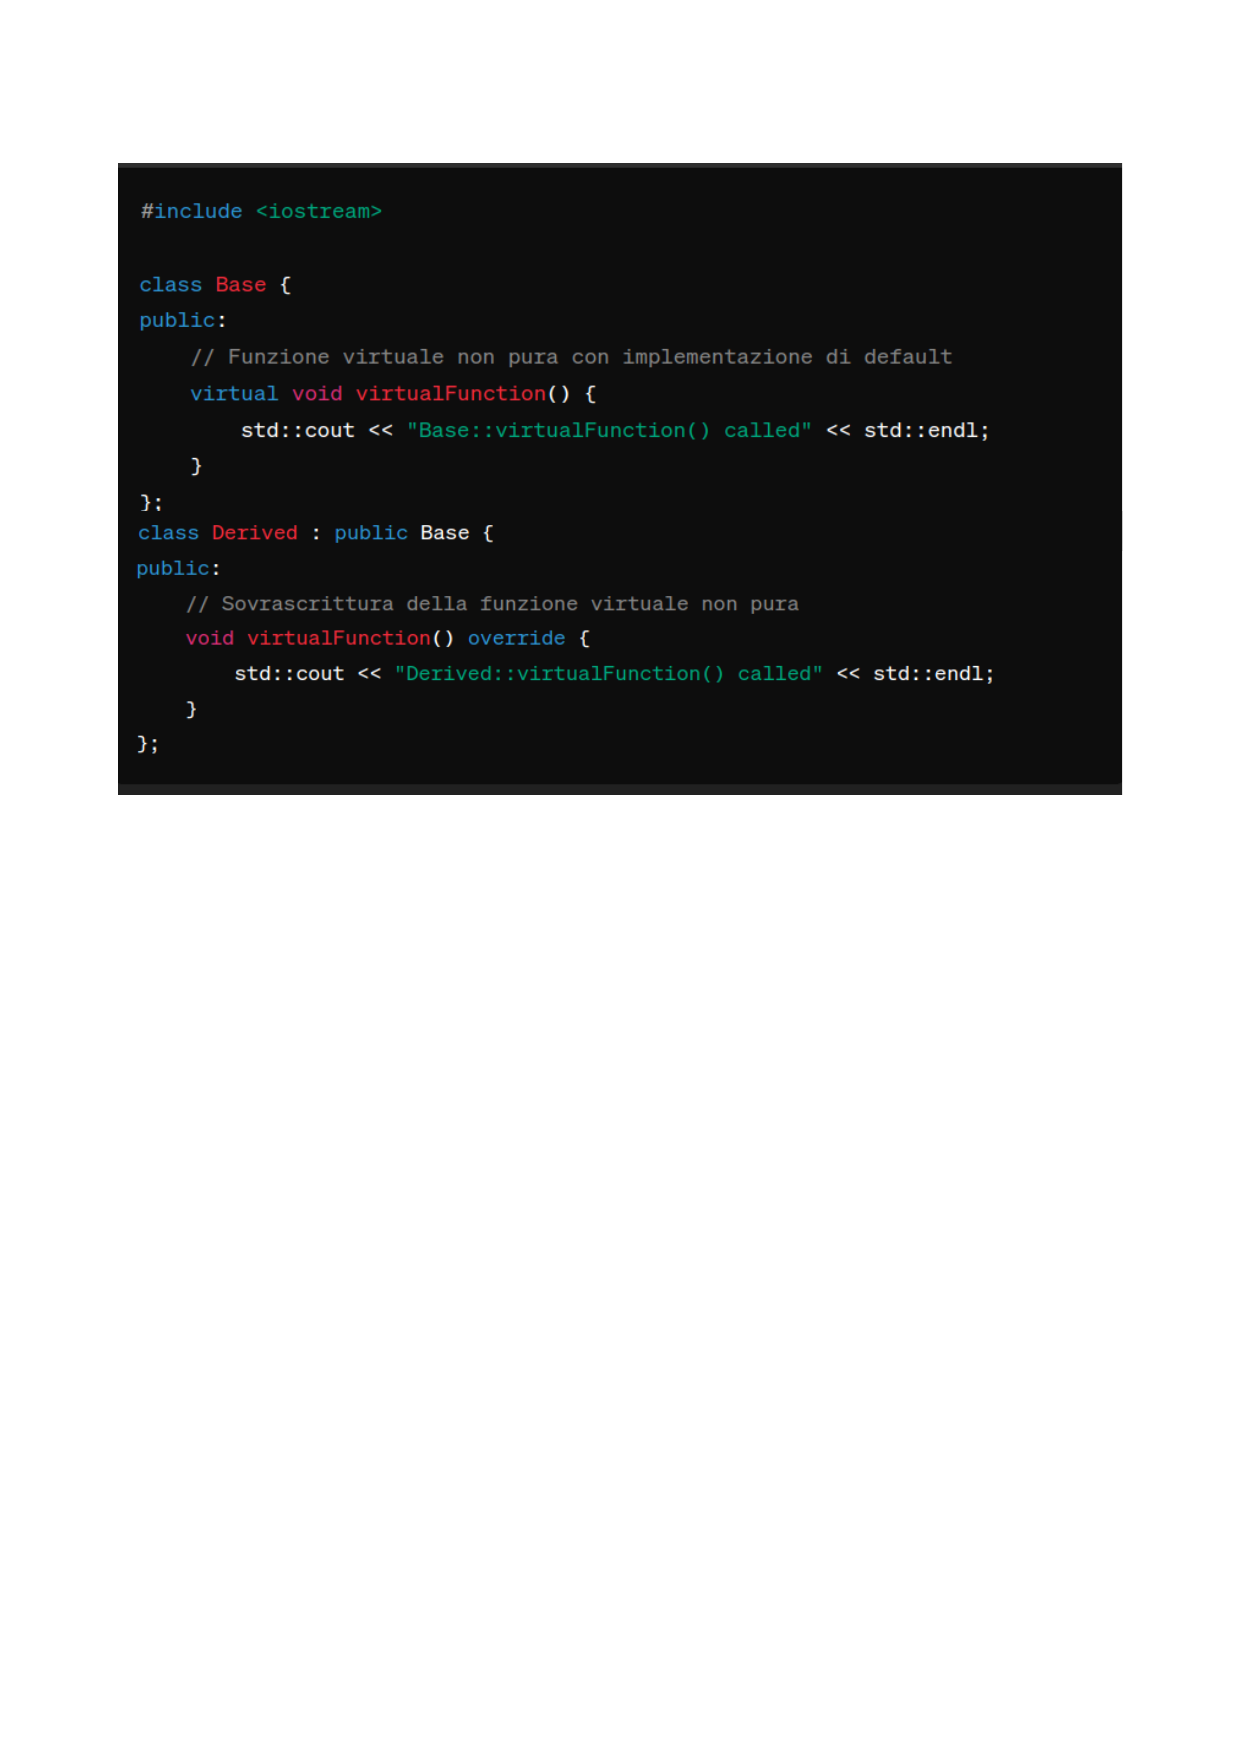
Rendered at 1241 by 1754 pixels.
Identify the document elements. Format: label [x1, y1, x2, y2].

picture [118, 163, 1123, 795]
